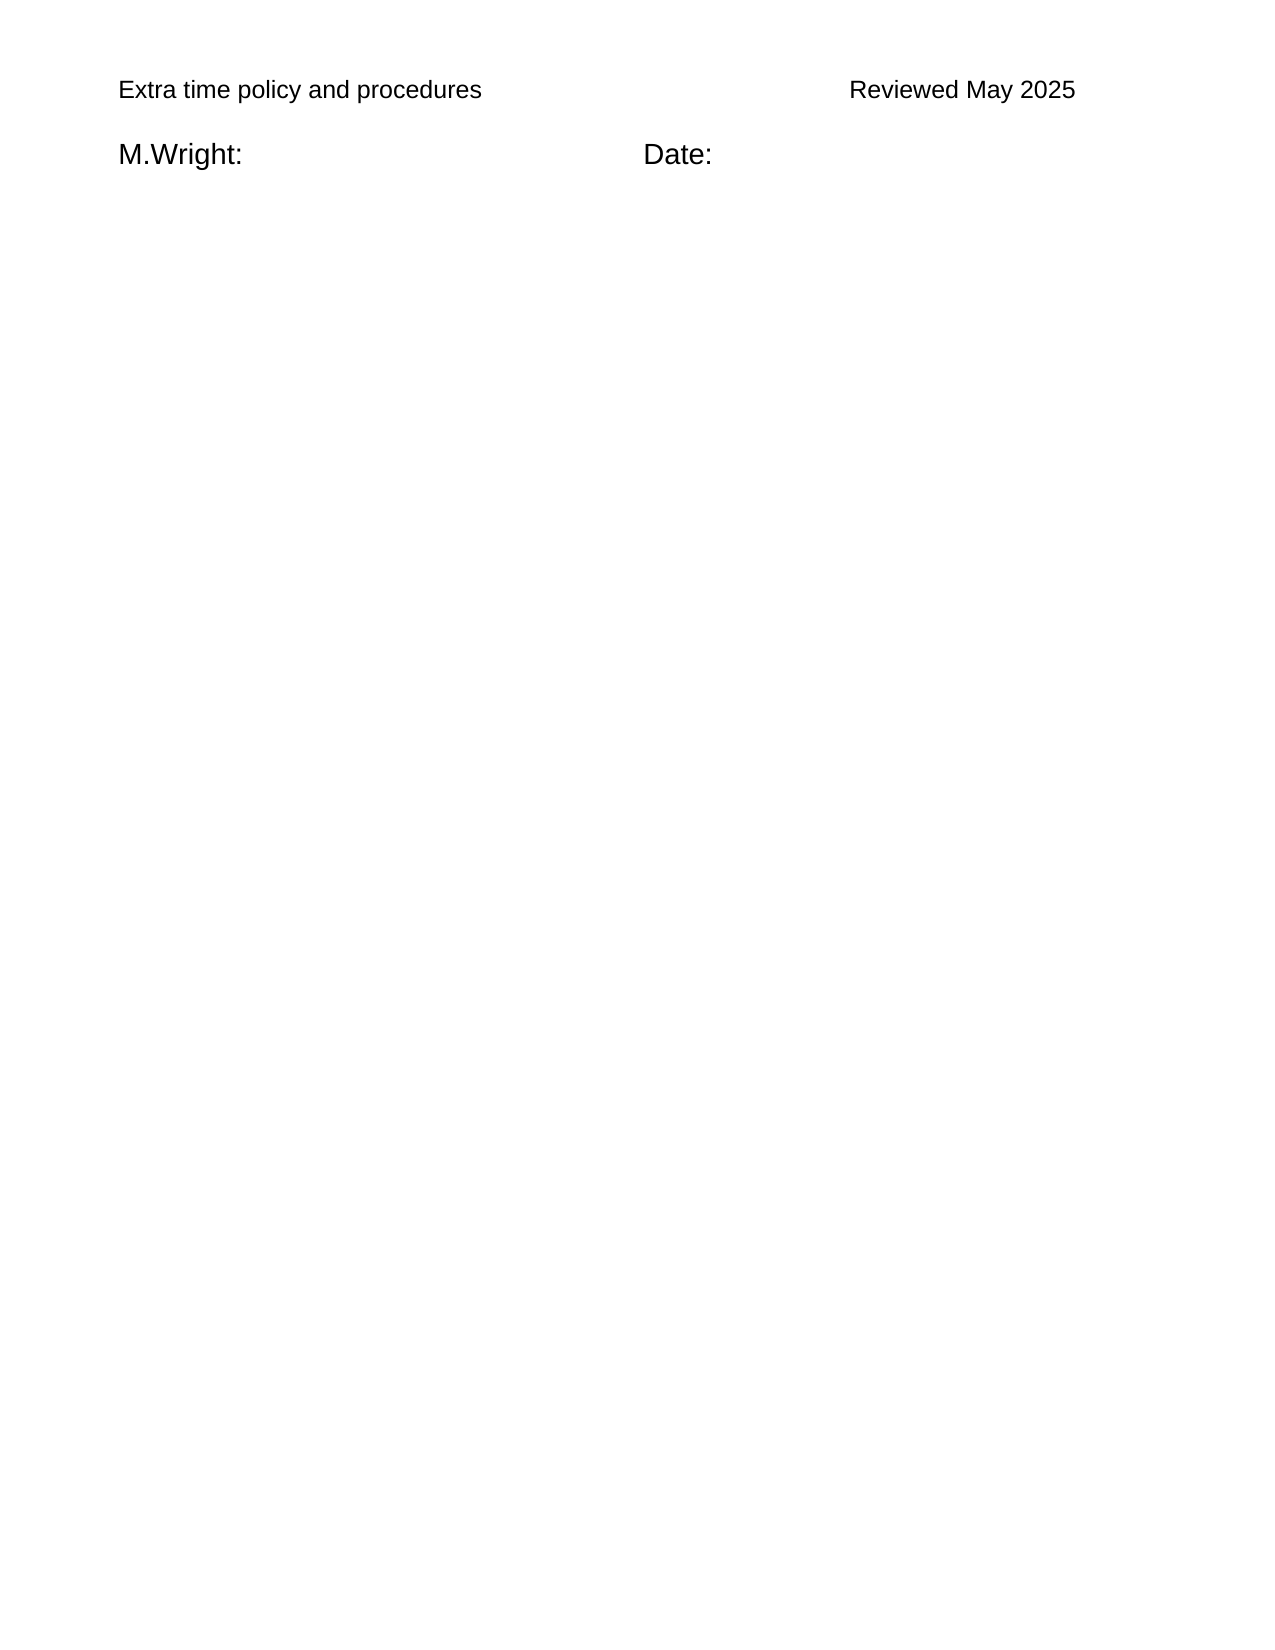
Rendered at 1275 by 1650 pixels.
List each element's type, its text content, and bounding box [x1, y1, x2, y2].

text M.Wright: Date: [118, 137, 1157, 171]
